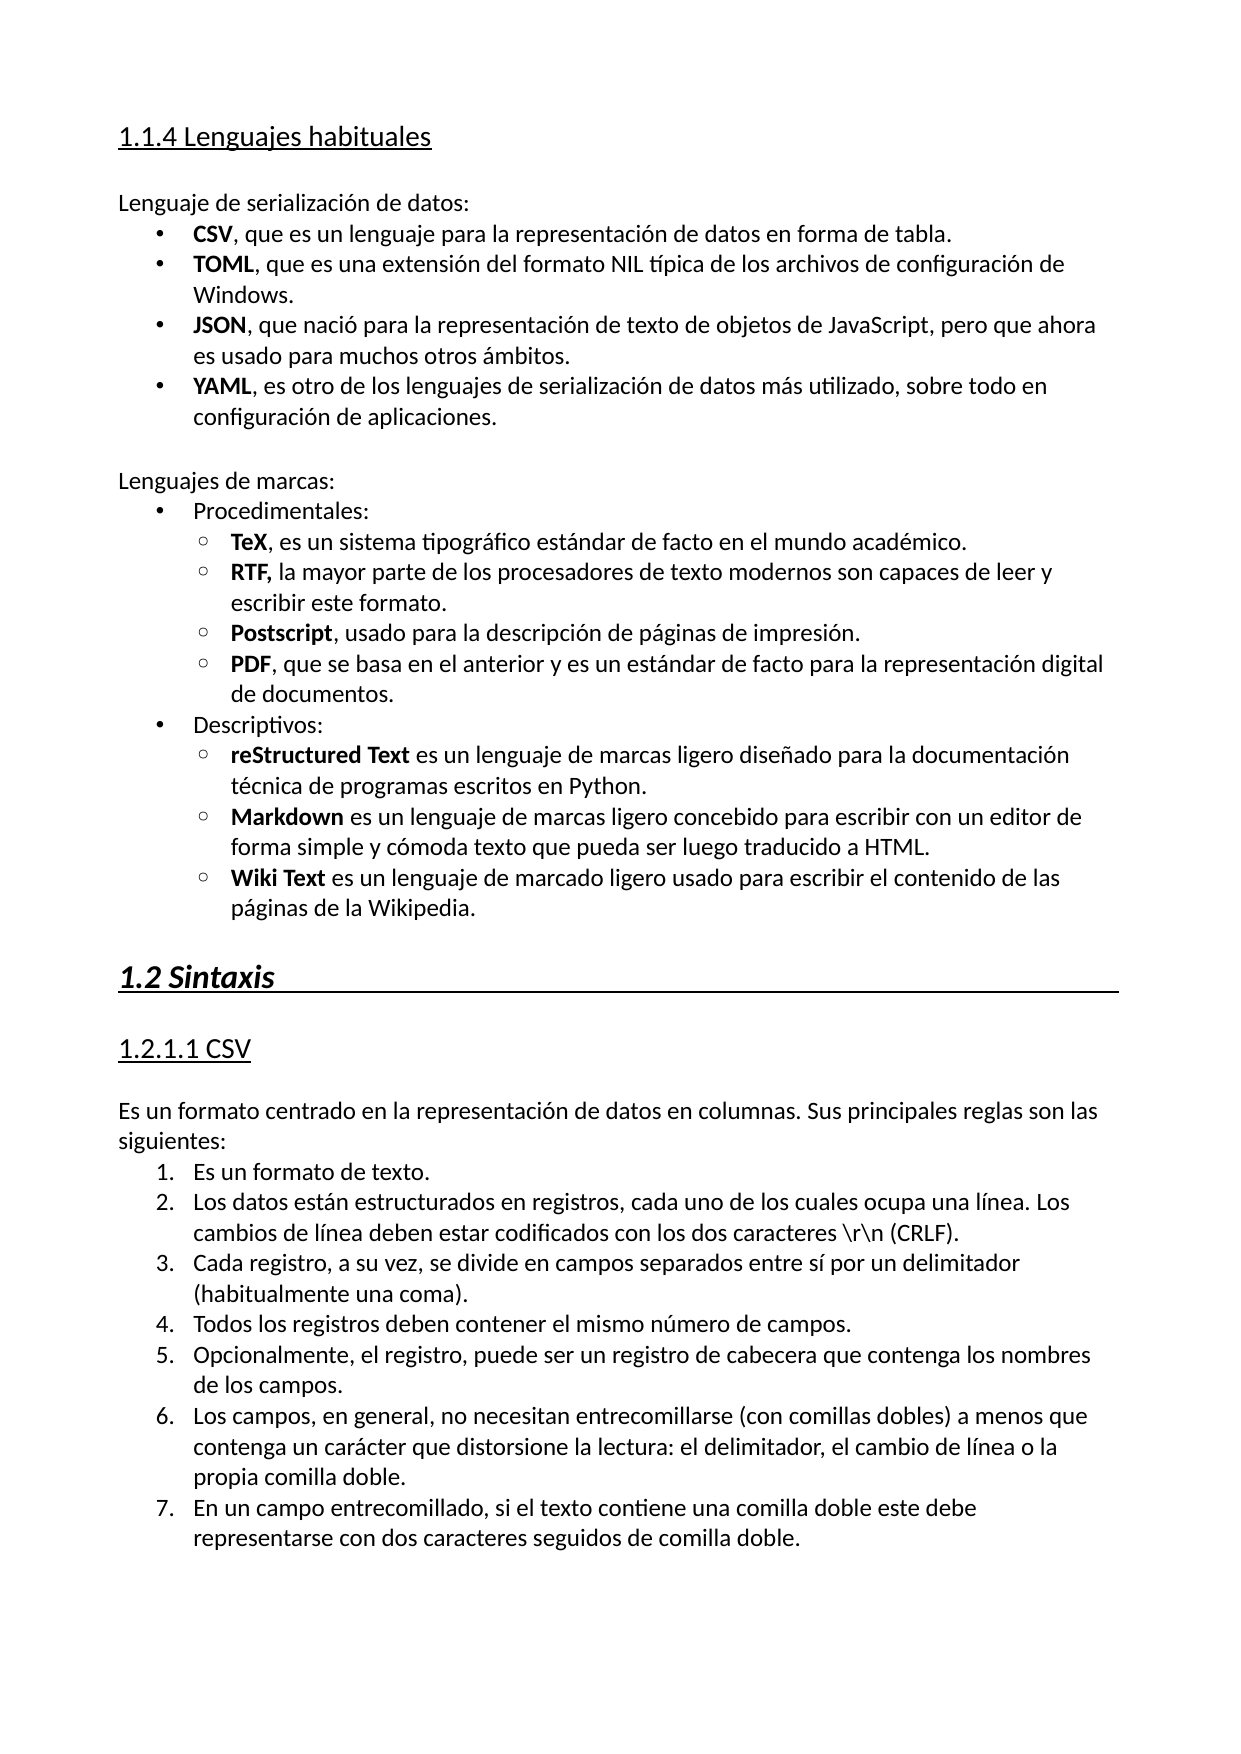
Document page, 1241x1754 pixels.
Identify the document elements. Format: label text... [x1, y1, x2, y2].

text Lenguaje de serialización de datos: [118, 187, 1122, 218]
list YAML, es otro de los lenguajes de serialización de datos más utilizado, sobre todo en configuración de aplicaciones. [156, 370, 1122, 431]
text 1.2 Sintaxis [118, 956, 1122, 997]
list Todos los registros deben contener el mismo número de campos. [156, 1309, 1122, 1339]
list Procedimentales: [156, 496, 1122, 526]
list En un campo entrecomillado, si el texto contiene una comilla doble este debe representarse con dos caracteres seguidos de comilla doble. [156, 1492, 1122, 1553]
list Opcionalmente, el registro, puede ser un registro de cabecera que contenga los nombres de los campos. [156, 1339, 1122, 1400]
list Descriptivos: [156, 709, 1122, 740]
list Los datos están estructurados en registros, cada uno de los cuales ocupa una línea. Los cambios de línea deben estar codificados con los dos caracteres \r\n (CRLF). [156, 1187, 1122, 1248]
list Markdown es un lenguaje de marcas ligero concebido para escribir con un editor de forma simple y cómoda texto que pueda ser luego traducido a HTML. [193, 801, 1122, 862]
text 1.2.1.1 CSV [118, 1031, 1122, 1066]
text Es un formato centrado en la representación de datos en columnas. Sus principales reglas son las siguientes: [118, 1095, 1122, 1156]
list Es un formato de texto. [156, 1156, 1122, 1187]
list PDF, que se basa en el anterior y es un estándar de facto para la representación digital de documentos. [193, 648, 1122, 709]
list CSV, que es un lenguaje para la representación de datos en forma de tabla. [156, 218, 1122, 248]
list Wiki Text es un lenguaje de marcado ligero usado para escribir el contenido de las páginas de la Wikipedia. [193, 862, 1122, 923]
list Los campos, en general, no necesitan entrecomillarse (con comillas dobles) a menos que contenga un carácter que distorsione la lectura: el delimitador, el cambio de línea o la propia comilla doble. [156, 1400, 1122, 1492]
text Lenguajes de marcas: [118, 465, 1122, 496]
list Cada registro, a su vez, se divide en campos separados entre sí por un delimitador (habitualmente una coma). [156, 1248, 1122, 1309]
list JSON, que nació para la representación de texto de objetos de JavaScript, pero que ahora es usado para muchos otros ámbitos. [156, 309, 1122, 370]
list TOML, que es una extensión del formato NIL típica de los archivos de configuración de Windows. [156, 248, 1122, 309]
list reStructured Text es un lenguaje de marcas ligero diseñado para la documentación técnica de programas escritos en Python. [193, 740, 1122, 801]
text 1.1.4 Lenguajes habituales [118, 118, 1122, 154]
list Postscript, usado para la descripción de páginas de impresión. [193, 618, 1122, 648]
list RTF, la mayor parte de los procesadores de texto modernos son capaces de leer y escribir este formato. [193, 557, 1122, 618]
list TeX, es un sistema tipográfico estándar de facto en el mundo académico. [193, 526, 1122, 557]
